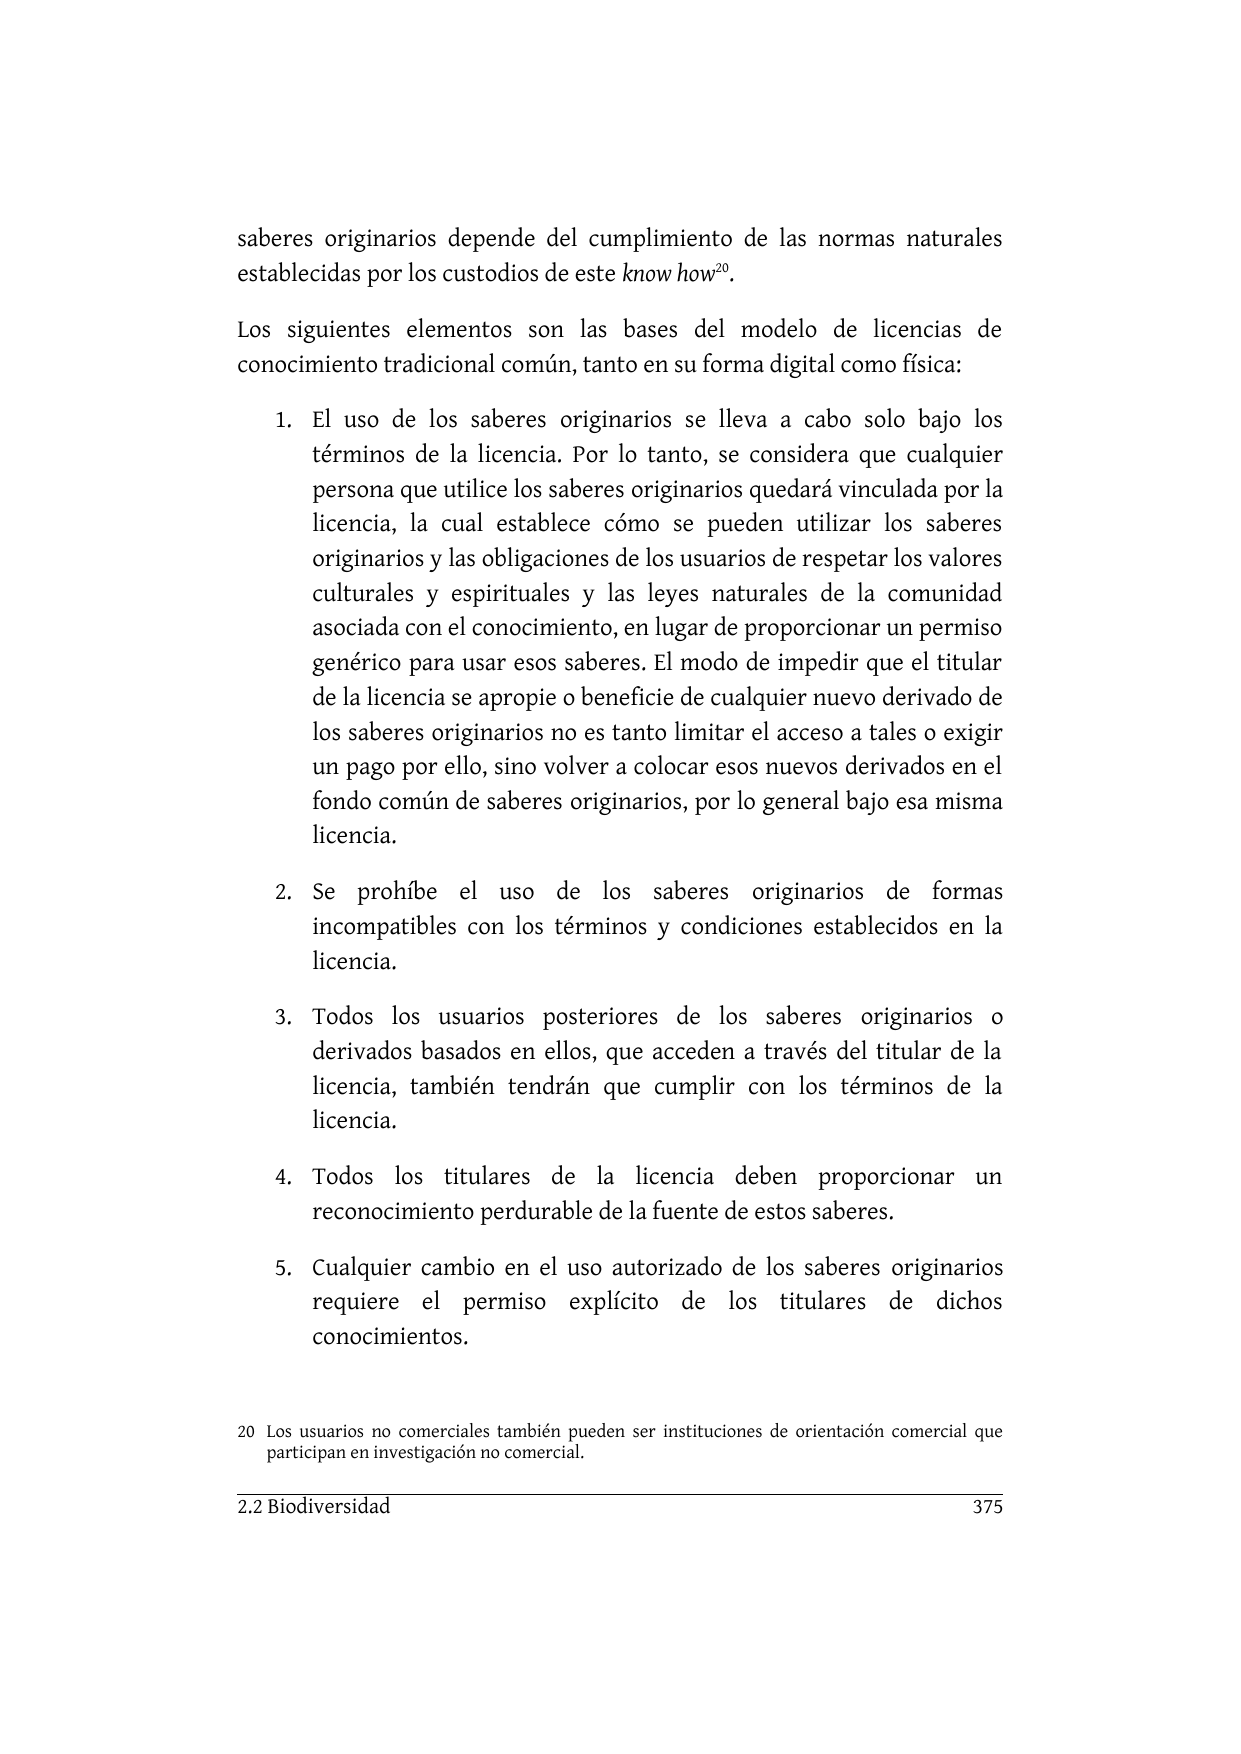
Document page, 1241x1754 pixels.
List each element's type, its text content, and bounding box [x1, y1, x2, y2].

text Los usuarios no comerciales también pueden ser instituciones de orientación comercial que participan en investigación no comercial. [237, 1421, 1003, 1464]
text saberes originarios depende del cumplimiento de las normas naturales establecidas por los custodios de este know how. [237, 225, 1003, 289]
text Los siguientes elementos son las bases del modelo de licencias de conocimiento tradicional común, tanto en su forma digital como física: [237, 315, 1003, 379]
list Cualquier cambio en el uso autorizado de los saberes originarios requiere el permiso explícito de los titulares de dichos conocimientos. [274, 1253, 1003, 1351]
list El uso de los saberes originarios se lleva a cabo solo bajo los términos de la licencia. Por lo tanto, se considera que cualquier persona que utilice los saberes originarios quedará vinculada por la licencia, la cual establece cómo se pueden utilizar los saberes originarios y las obligaciones de los usuarios de respetar los valores culturales y espirituales y las leyes naturales de la comunidad asociada con el conocimiento, en lugar de proporcionar un permiso genérico para usar esos saberes. El modo de impedir que el titular de la licencia se apropie o beneficie de cualquier nuevo derivado de los saberes originarios no es tanto limitar el acceso a tales o exigir un pago por ello, sino volver a colocar esos nuevos derivados en el fondo común de saberes originarios, por lo general bajo esa misma licencia. [274, 406, 1003, 851]
list Se prohíbe el uso de los saberes originarios de formas incompatibles con los términos y condiciones establecidos en la licencia. [274, 878, 1003, 976]
list Todos los usuarios posteriores de los saberes originarios o derivados basados en ellos, que acceden a través del titular de la licencia, también tendrán que cumplir con los términos de la licencia. [274, 1003, 1003, 1136]
list Todos los titulares de la licencia deben proporcionar un reconocimiento perdurable de la fuente de estos saberes. [274, 1163, 1003, 1226]
